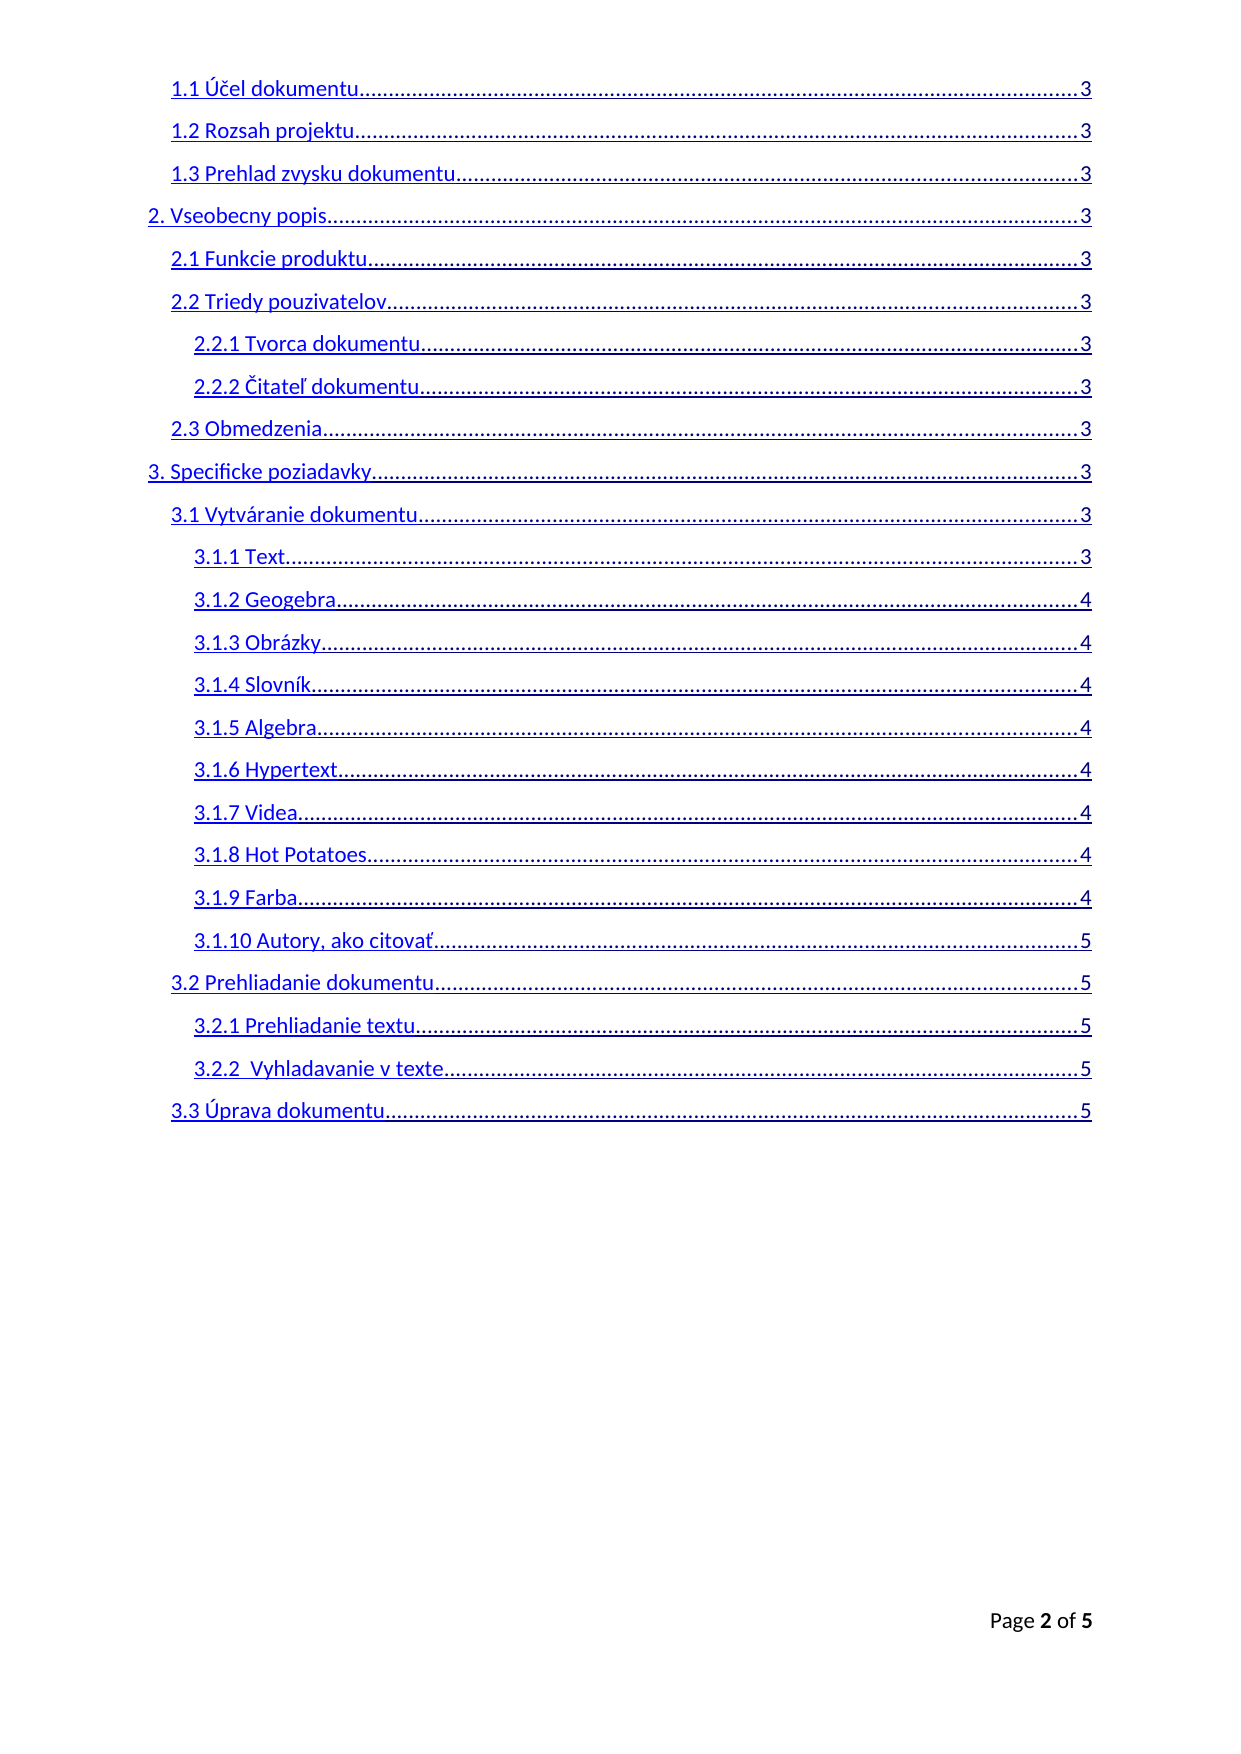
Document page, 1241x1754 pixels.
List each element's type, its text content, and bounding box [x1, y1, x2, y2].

text 3.2.2 Vyhladavanie v texte 5 [193, 1054, 1093, 1082]
text 3.1.3 Obrázky 4 [193, 628, 1093, 656]
text 2.2.2 Čitateľ dokumentu 3 [193, 372, 1093, 400]
text 3.1.8 Hot Potatoes 4 [193, 841, 1093, 869]
text 2.2.1 Tvorca dokumentu 3 [193, 329, 1093, 357]
text 3.1.7 Videa 4 [193, 798, 1093, 826]
text 3.1.5 Algebra 4 [193, 713, 1093, 741]
text 3.1.6 Hypertext 4 [193, 755, 1093, 783]
text 3.1.1 Text 3 [193, 542, 1093, 570]
text 1.2 Rozsah projektu 3 [171, 116, 1093, 144]
text 2.3 Obmedzenia 3 [171, 414, 1093, 443]
text 1.1 Účel dokumentu 3 [171, 74, 1093, 102]
text 3.3 Úprava dokumentu 5 [171, 1096, 1093, 1124]
text 2. Vseobecny popis 3 [148, 202, 1093, 229]
text 3.1.2 Geogebra 4 [193, 585, 1093, 613]
text 3.1.10 Autory, ako citovať 5 [193, 926, 1093, 954]
text 3.1.4 Slovník 4 [193, 670, 1093, 698]
text 3.1.9 Farba 4 [193, 883, 1093, 911]
text 3.1 Vytváranie dokumentu 3 [171, 500, 1093, 528]
text 1.3 Prehlad zvysku dokumentu 3 [171, 159, 1093, 187]
text 3.2 Prehliadanie dokumentu 5 [171, 968, 1093, 996]
text 3. Specificke poziadavky 3 [148, 457, 1093, 485]
text 2.2 Triedy pouzivatelov 3 [171, 287, 1093, 315]
text 3.2.1 Prehliadanie textu 5 [193, 1011, 1093, 1039]
text 2.1 Funkcie produktu 3 [171, 244, 1093, 272]
